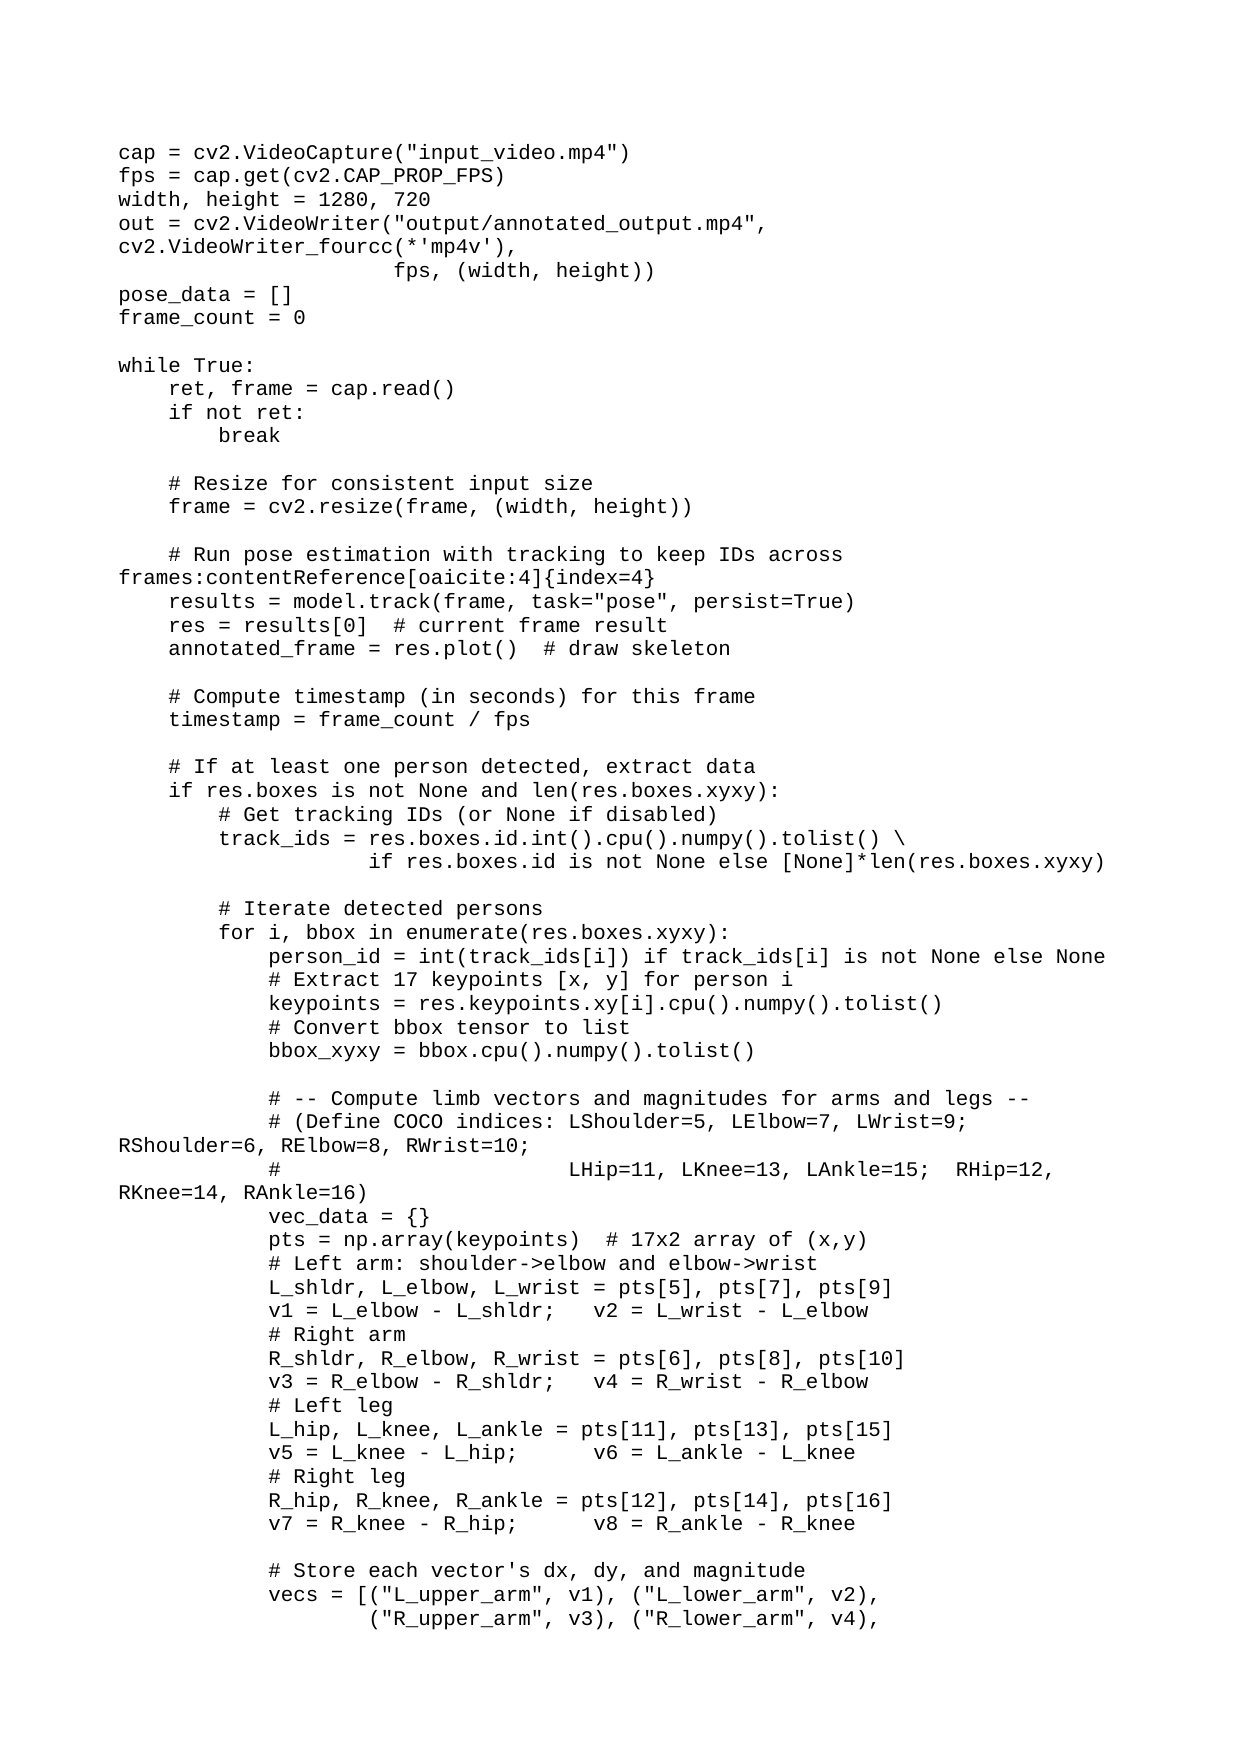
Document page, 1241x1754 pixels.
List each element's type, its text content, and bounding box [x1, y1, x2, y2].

text # If at least one person detected, extract data [118, 757, 1122, 780]
text ret, frame = cap.read() [118, 378, 1122, 402]
text # Extract 17 keypoints [x, y] for person i [118, 969, 1122, 993]
text # Left leg [118, 1395, 1122, 1419]
text R_hip, R_knee, R_ankle = pts[12], pts[14], pts[16] [118, 1489, 1122, 1513]
text fps, (width, height)) [118, 260, 1122, 284]
text # Get tracking IDs (or None if disabled) [118, 804, 1122, 827]
text # Resize for consistent input size [118, 473, 1122, 496]
text vec_data = {} [118, 1206, 1122, 1229]
text keypoints = res.keypoints.xy[i].cpu().numpy().tolist() [118, 993, 1122, 1017]
text # Convert bbox tensor to list [118, 1017, 1122, 1040]
text track_ids = res.boxes.id.int().cpu().numpy().tolist() \ [118, 827, 1122, 851]
text L_hip, L_knee, L_ankle = pts[11], pts[13], pts[15] [118, 1419, 1122, 1442]
text # LHip=11, LKnee=13, LAnkle=15; RHip=12, RKnee=14, RAnkle=16) [118, 1158, 1122, 1206]
text annotated_frame = res.plot() # draw skeleton [118, 638, 1122, 662]
text results = model.track(frame, task="pose", persist=True) [118, 591, 1122, 615]
text pose_data = [] [118, 284, 1122, 307]
text fps = cap.get(cv2.CAP_PROP_FPS) [118, 165, 1122, 189]
text v5 = L_knee - L_hip; v6 = L_ankle - L_knee [118, 1442, 1122, 1466]
text vecs = [("L_upper_arm", v1), ("L_lower_arm", v2), [118, 1584, 1122, 1608]
text if not ret: [118, 402, 1122, 426]
text cap = cv2.VideoCapture("input_video.mp4") [118, 142, 1122, 165]
text while True: [118, 354, 1122, 378]
text v7 = R_knee - R_hip; v8 = R_ankle - R_knee [118, 1513, 1122, 1537]
text # Right arm [118, 1324, 1122, 1348]
text if res.boxes.id is not None else [None]*len(res.boxes.xyxy) [118, 851, 1122, 875]
text ("R_upper_arm", v3), ("R_lower_arm", v4), [118, 1608, 1122, 1631]
text frame = cv2.resize(frame, (width, height)) [118, 496, 1122, 520]
text # Store each vector's dx, dy, and magnitude [118, 1561, 1122, 1584]
text pts = np.array(keypoints) # 17x2 array of (x,y) [118, 1229, 1122, 1253]
text # -- Compute limb vectors and magnitudes for arms and legs -- [118, 1088, 1122, 1111]
text # Left arm: shoulder->elbow and elbow->wrist [118, 1253, 1122, 1277]
text width, height = 1280, 720 [118, 189, 1122, 213]
text v1 = L_elbow - L_shldr; v2 = L_wrist - L_elbow [118, 1300, 1122, 1324]
text timestamp = frame_count / fps [118, 709, 1122, 733]
text bbox_xyxy = bbox.cpu().numpy().tolist() [118, 1040, 1122, 1064]
text R_shldr, R_elbow, R_wrist = pts[6], pts[8], pts[10] [118, 1348, 1122, 1371]
text for i, bbox in enumerate(res.boxes.xyxy): [118, 922, 1122, 946]
text frame_count = 0 [118, 307, 1122, 331]
text L_shldr, L_elbow, L_wrist = pts[5], pts[7], pts[9] [118, 1277, 1122, 1300]
text # (Define COCO indices: LShoulder=5, LElbow=7, LWrist=9; RShoulder=6, RElbow=8, RWrist=10; [118, 1111, 1122, 1158]
text person_id = int(track_ids[i]) if track_ids[i] is not None else None [118, 946, 1122, 969]
text # Iterate detected persons [118, 898, 1122, 922]
text break [118, 426, 1122, 449]
text if res.boxes is not None and len(res.boxes.xyxy): [118, 780, 1122, 804]
text # Compute timestamp (in seconds) for this frame [118, 686, 1122, 709]
text res = results[0] # current frame result [118, 615, 1122, 638]
text out = cv2.VideoWriter("output/annotated_output.mp4", cv2.VideoWriter_fourcc(*'mp4v'), [118, 213, 1122, 260]
text v3 = R_elbow - R_shldr; v4 = R_wrist - R_elbow [118, 1371, 1122, 1395]
text # Right leg [118, 1466, 1122, 1489]
text # Run pose estimation with tracking to keep IDs across frames:contentReference[oaicite:4]{index=4} [118, 544, 1122, 591]
